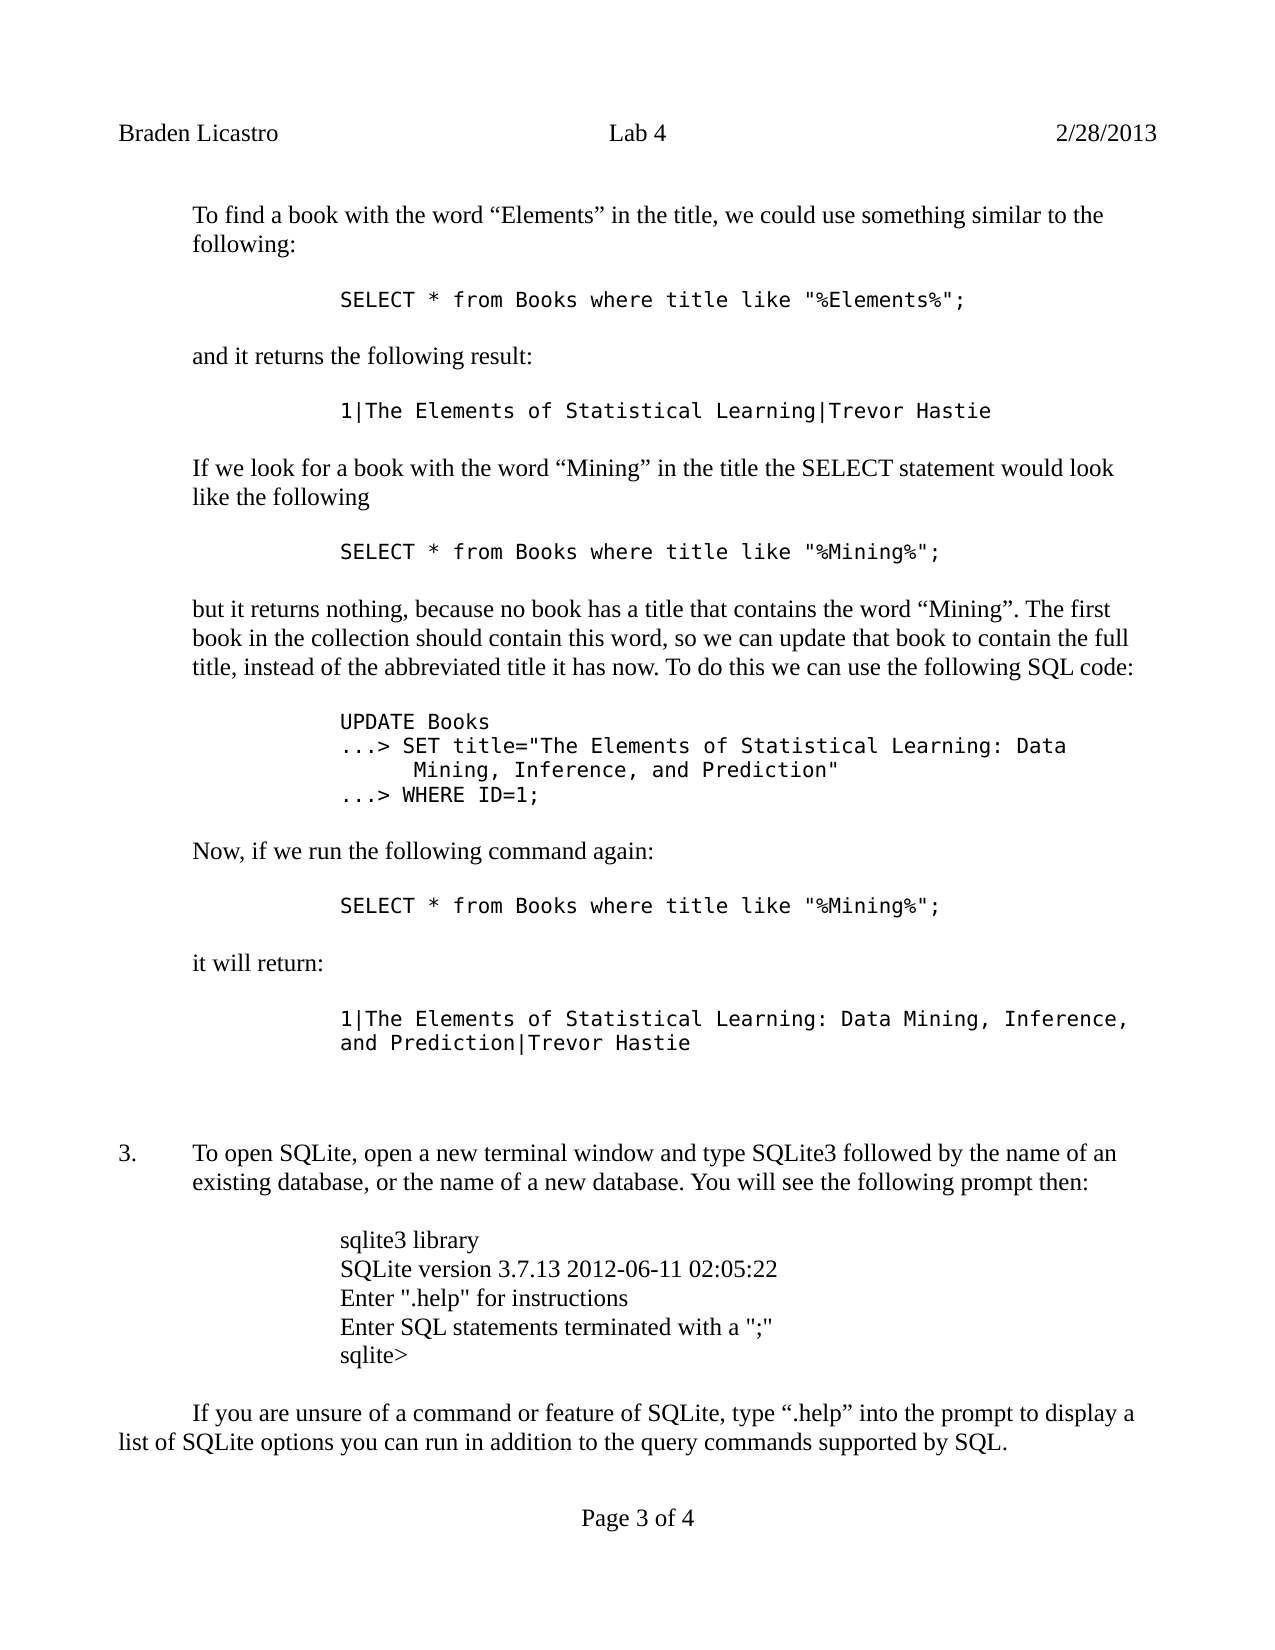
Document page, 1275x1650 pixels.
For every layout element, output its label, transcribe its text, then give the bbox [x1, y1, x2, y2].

text SELECT * from Books where title like "%Mining%"; [118, 540, 1157, 564]
text To find a book with the word “Elements” in the title, we could use something similar to the following: [118, 176, 1157, 258]
text 1|The Elements of Statistical Learning|Trevor Hastie [118, 399, 1157, 424]
text it will return: [118, 948, 1157, 977]
text If you are unsure of a command or feature of SQLite, type “.help” into the prompt to display a list of SQLite options you can run in addition to the query commands supported by SQL. [118, 1398, 1157, 1456]
text 1|The Elements of Statistical Learning: Data Mining, Inference, and Prediction|Trevor Hastie [118, 1007, 1157, 1055]
text SELECT * from Books where title like "%Elements%"; [118, 288, 1157, 312]
text and it returns the following result: [118, 341, 1157, 370]
text Now, if we run the following command again: [118, 836, 1157, 865]
text If we look for a book with the word “Mining” in the title the SELECT statement would look like the following [118, 453, 1157, 511]
text UPDATE Books ...> SET title="The Elements of Statistical Learning: Data Mining, Inference, and Prediction" ...> WHERE ID=1; [118, 710, 1157, 807]
text but it returns nothing, because no book has a title that contains the word “Mining”. The first book in the collection should contain this word, so we can update that book to contain the full title, instead of the abbreviated title it has now. To do this we can use the following SQL code: [118, 594, 1157, 680]
text SELECT * from Books where title like "%Mining%"; [118, 894, 1157, 919]
text sqlite3 library SQLite version 3.7.13 2012-06-11 02:05:22 Enter ".help" for instructions Enter SQL statements terminated with a ";" sqlite> [118, 1225, 1157, 1369]
text 3. To open SQLite, open a new terminal window and type SQLite3 followed by the name of an existing database, or the name of a new database. You will see the following prompt then: [118, 1138, 1157, 1196]
